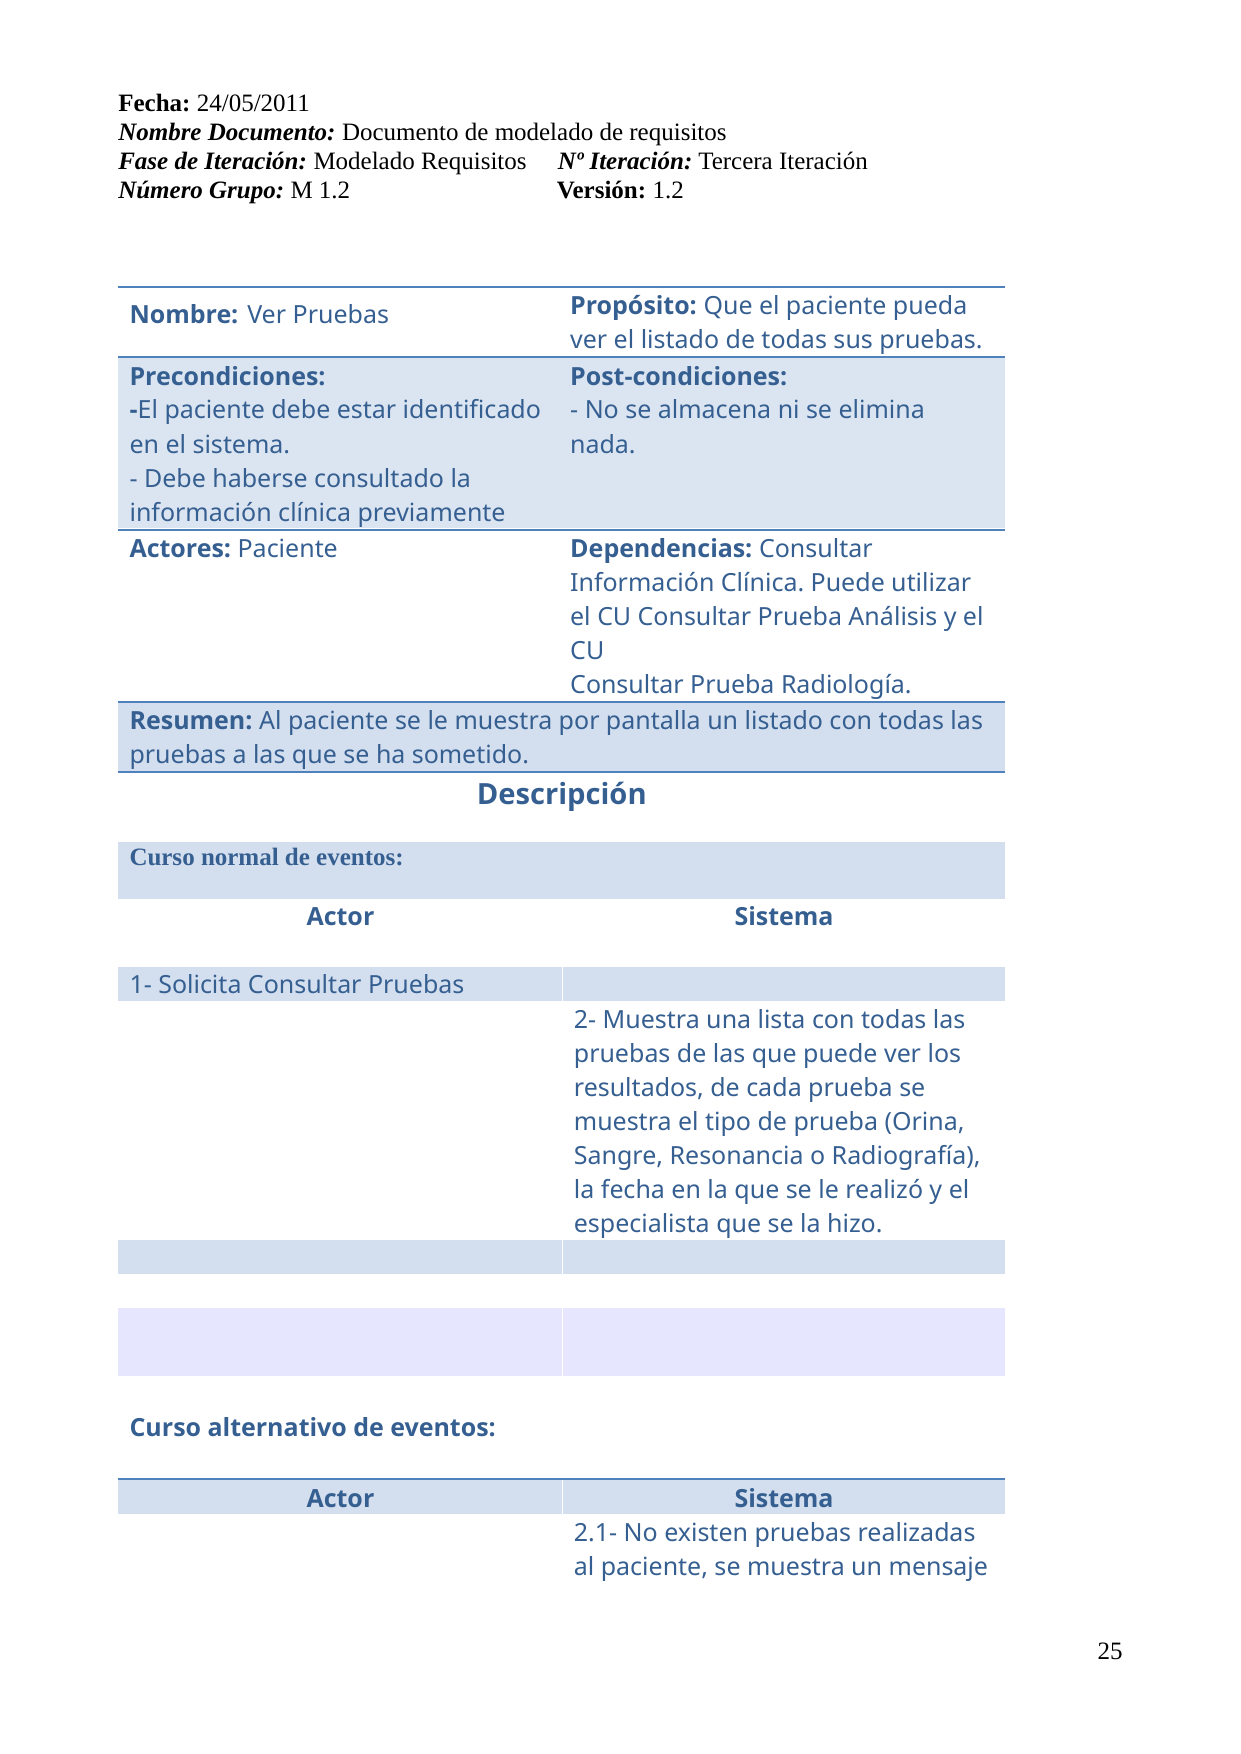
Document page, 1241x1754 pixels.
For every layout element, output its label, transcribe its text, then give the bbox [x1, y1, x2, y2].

table_cell Sistema [563, 1480, 1005, 1514]
table_header Curso normal de eventos: [118, 842, 1005, 899]
table_cell Precondiciones: -El paciente debe estar identificado en el sistema. - Debe haberse consultado la información clínica previamente [118, 358, 559, 528]
table_cell [118, 1514, 562, 1582]
table_cell [118, 1308, 562, 1376]
table_cell [118, 1274, 562, 1308]
table_cell [563, 1308, 1005, 1376]
table_cell [563, 1376, 1005, 1410]
table_cell 1- Solicita Consultar Pruebas [118, 967, 562, 1001]
table_header Nombre: Ver Pruebas [118, 288, 559, 356]
table_cell [118, 1240, 562, 1274]
table_cell [563, 1274, 1005, 1308]
table_cell 2.1- No existen pruebas realizadas al paciente, se muestra un mensaje [563, 1514, 1005, 1582]
table_cell Actor [118, 899, 562, 967]
table_cell Actor [118, 1480, 562, 1514]
table_cell Dependencias: Consultar Información Clínica. Puede utilizar el CU Consultar Prueba Análisis y el CU Consultar Prueba Radiología. [559, 531, 1005, 701]
table_cell Resumen: Al paciente se le muestra por pantalla un listado con todas las pruebas a las que se ha sometido. [118, 703, 1005, 771]
table_cell Curso alternativo de eventos: [118, 1410, 1005, 1478]
table_cell [118, 1001, 562, 1240]
table_cell Actores: Paciente [118, 531, 559, 701]
table_cell [118, 1376, 562, 1410]
table_cell [563, 1240, 1005, 1274]
table_cell 2- Muestra una lista con todas las pruebas de las que puede ver los resultados, de cada prueba se muestra el tipo de prueba (Orina, Sangre, Resonancia o Radiografía), la fecha en la que se le realizó y el especialista que se la hizo. [563, 1001, 1005, 1240]
table_header Propósito: Que el paciente pueda ver el listado de todas sus pruebas. [559, 288, 1005, 356]
table_cell Post-condiciones: - No se almacena ni se elimina nada. [559, 358, 1005, 528]
table_cell Sistema [563, 899, 1005, 967]
table_cell [563, 967, 1005, 1001]
table_cell Descripción [118, 773, 1005, 813]
